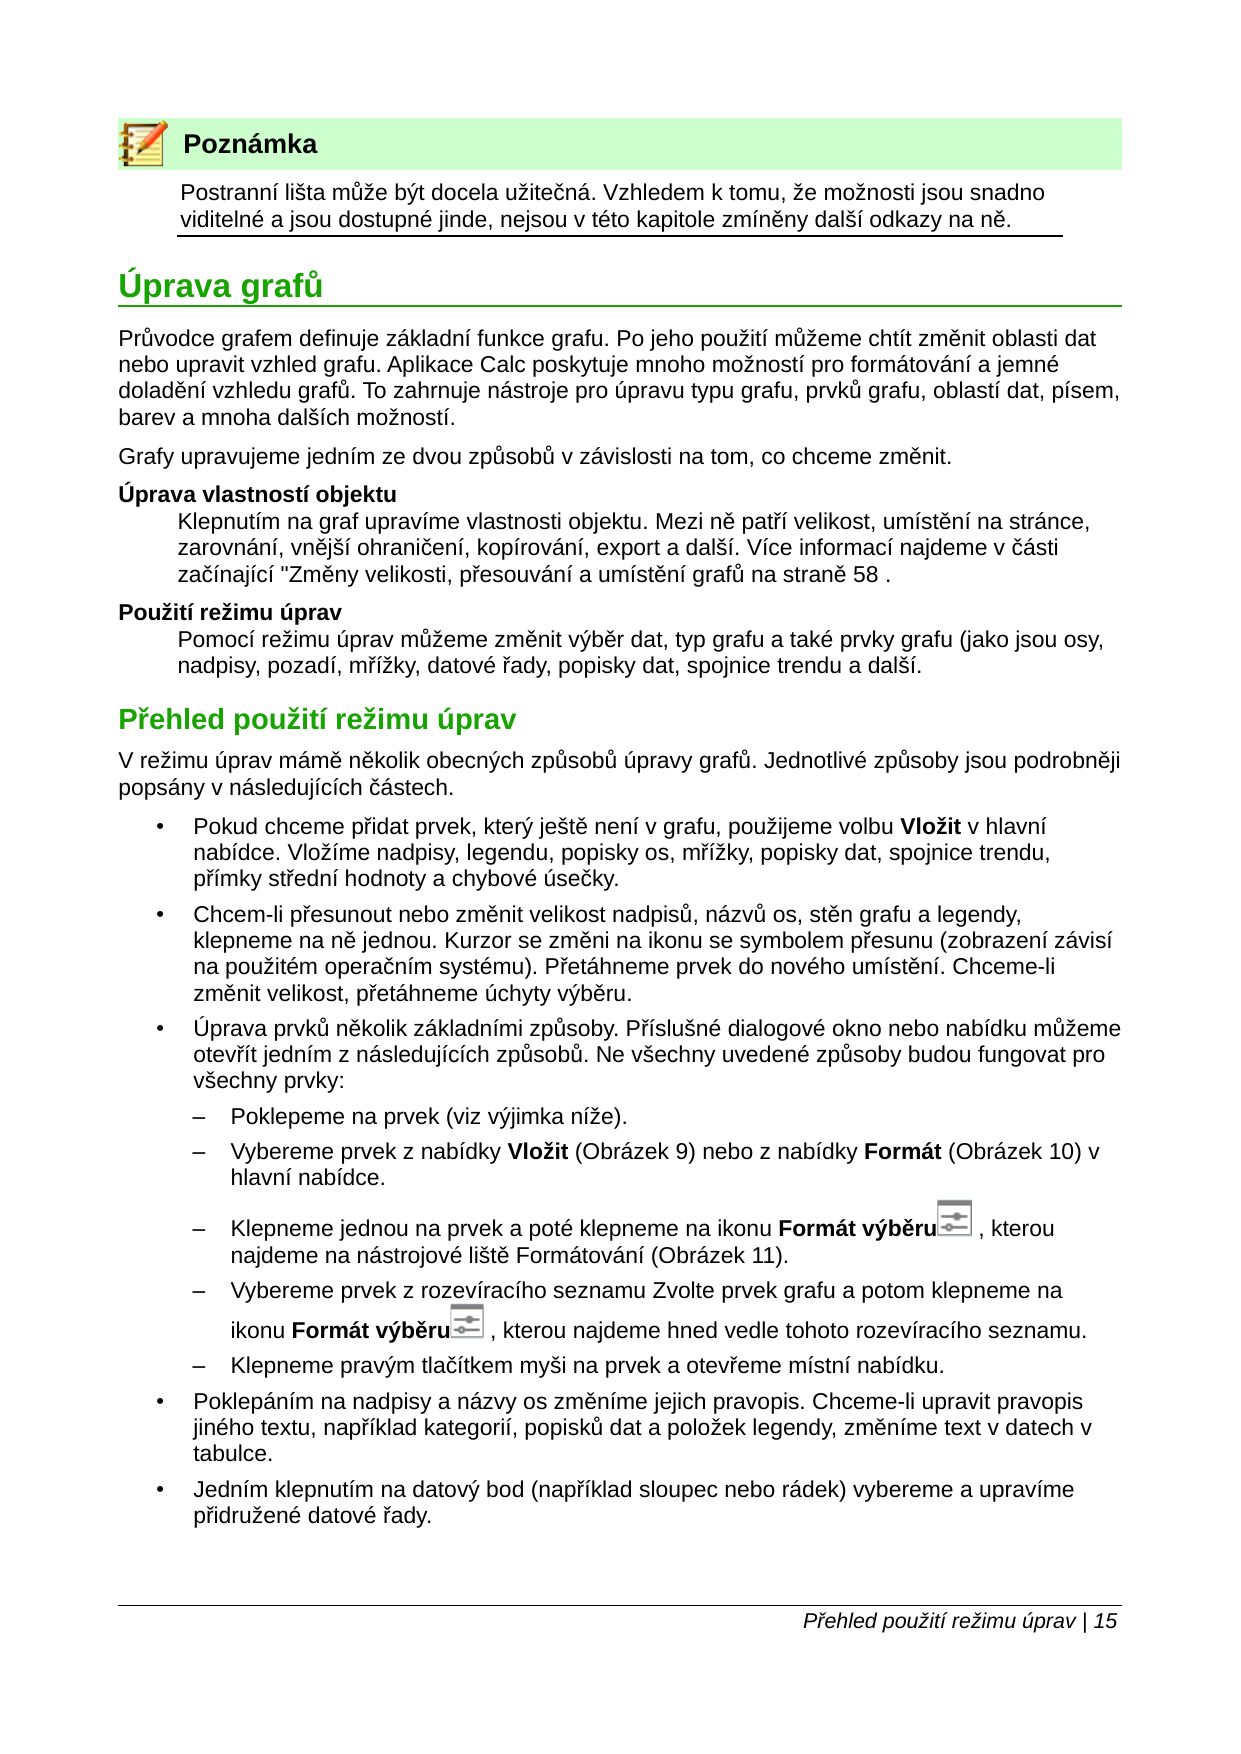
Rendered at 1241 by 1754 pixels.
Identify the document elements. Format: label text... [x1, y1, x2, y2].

picture [119, 119, 170, 170]
list Klepneme pravým tlačítkem myši na prvek a otevřeme místní nabídku. [192, 1352, 1122, 1379]
list Úprava prvků několik základními způsoby. Příslušné dialogové okno nebo nabídku můžeme otevřít jedním z následujících způsobů. Ne všechny uvedené způsoby budou fungovat pro všechny prvky: [156, 1015, 1122, 1094]
text Úprava vlastností objektu [118, 481, 1122, 508]
text Klepnutím na graf upravíme vlastnosti objektu. Mezi ně patří velikost, umístění na stránce, zarovnání, vnější ohraničení, kopírování, export a další. Více informací najdeme v části začínající "Změna velikosti, přesouvání a umístění grafů na straně 56 . [177, 508, 1122, 587]
list Vybereme prvek z nabídky Vložit (Obrázek 9) nebo z nabídky Formát (Obrázek 10) v hlavní nabídce. [192, 1138, 1122, 1191]
list Vybereme prvek z rozevíracího seznamu Zvolte prvek grafu a potom klepneme na ikonu Formát výběru , kterou najdeme hned vedle tohoto rozevíracího seznamu. [192, 1277, 1122, 1343]
text Použití režimu úprav [118, 599, 1122, 626]
list Poklepeme na prvek (viz výjimka níže). [192, 1103, 1122, 1129]
text Pomocí režimu úprav můžeme změnit výběr dat, typ grafu a také prvky grafu (jako jsou osy, nadpisy, pozadí, mřížky, datové řady, popisky dat, spojnice trendu a další. [177, 626, 1122, 678]
picture [450, 1303, 484, 1339]
subtitle Poznámka [118, 118, 1122, 170]
list Chcem-li přesunout nebo změnit velikost nadpisů, názvů os, stěn grafu a legendy, klepneme na ně jednou. Kurzor se změni na ikonu se symbolem přesunu (zobrazení závisí na použitém operačním systému). Přetáhneme prvek do nového umístění. Chceme-li změnit velikost, přetáhneme úchyty výběru. [156, 901, 1122, 1006]
text Průvodce grafem definuje základní funkce grafu. Po jeho použití můžeme chtít změnit oblasti dat nebo upravit vzhled grafu. Aplikace Calc poskytuje mnoho možností pro formátování a jemné doladění vzhledu grafů. To zahrnuje nástroje pro úpravu typu grafu, prvků grafu, oblastí dat, písem, barev a mnoha dalších možností. [118, 325, 1122, 430]
list Jedním klepnutím na datový bod (například sloupec nebo rádek) vybereme a upravíme přidružené datové řady. [156, 1476, 1122, 1528]
picture [937, 1199, 972, 1237]
subtitle Přehled použití režimu úprav [118, 702, 1122, 736]
text V režimu úprav mámě několik obecných způsobů úpravy grafů. Jednotlivé způsoby jsou podrobněji popsány v následujících částech. [118, 747, 1122, 800]
list Pokud chceme přidat prvek, který ještě není v grafu, použijeme volbu Vložit v hlavní nabídce. Vložíme nadpisy, legendu, popisky os, mřížky, popisky dat, spojnice trendu, přímky střední hodnoty a chybové úsečky. [156, 813, 1122, 892]
list Poklepáním na nadpisy a názvy os změníme jejich pravopis. Chceme-li upravit pravopis jiného textu, například kategorií, popisků dat a položek legendy, změníme text v datech v tabulce. [156, 1388, 1122, 1467]
text Postranní lišta může být docela užitečná. Vzhledem k tomu, že možnosti jsou snadno viditelné a jsou dostupné jinde, nejsou v této kapitole zmíněny další odkazy na ně. [177, 176, 1063, 235]
list Klepneme jednou na prvek a poté klepneme na ikonu Formát výběru , kterou najdeme na nástrojové liště Formátování (Obrázek 11). [192, 1199, 1122, 1268]
subtitle Úprava grafů [118, 266, 1122, 305]
text Grafy upravujeme jedním ze dvou způsobů v závislosti na tom, co chceme změnit. [118, 443, 1122, 469]
